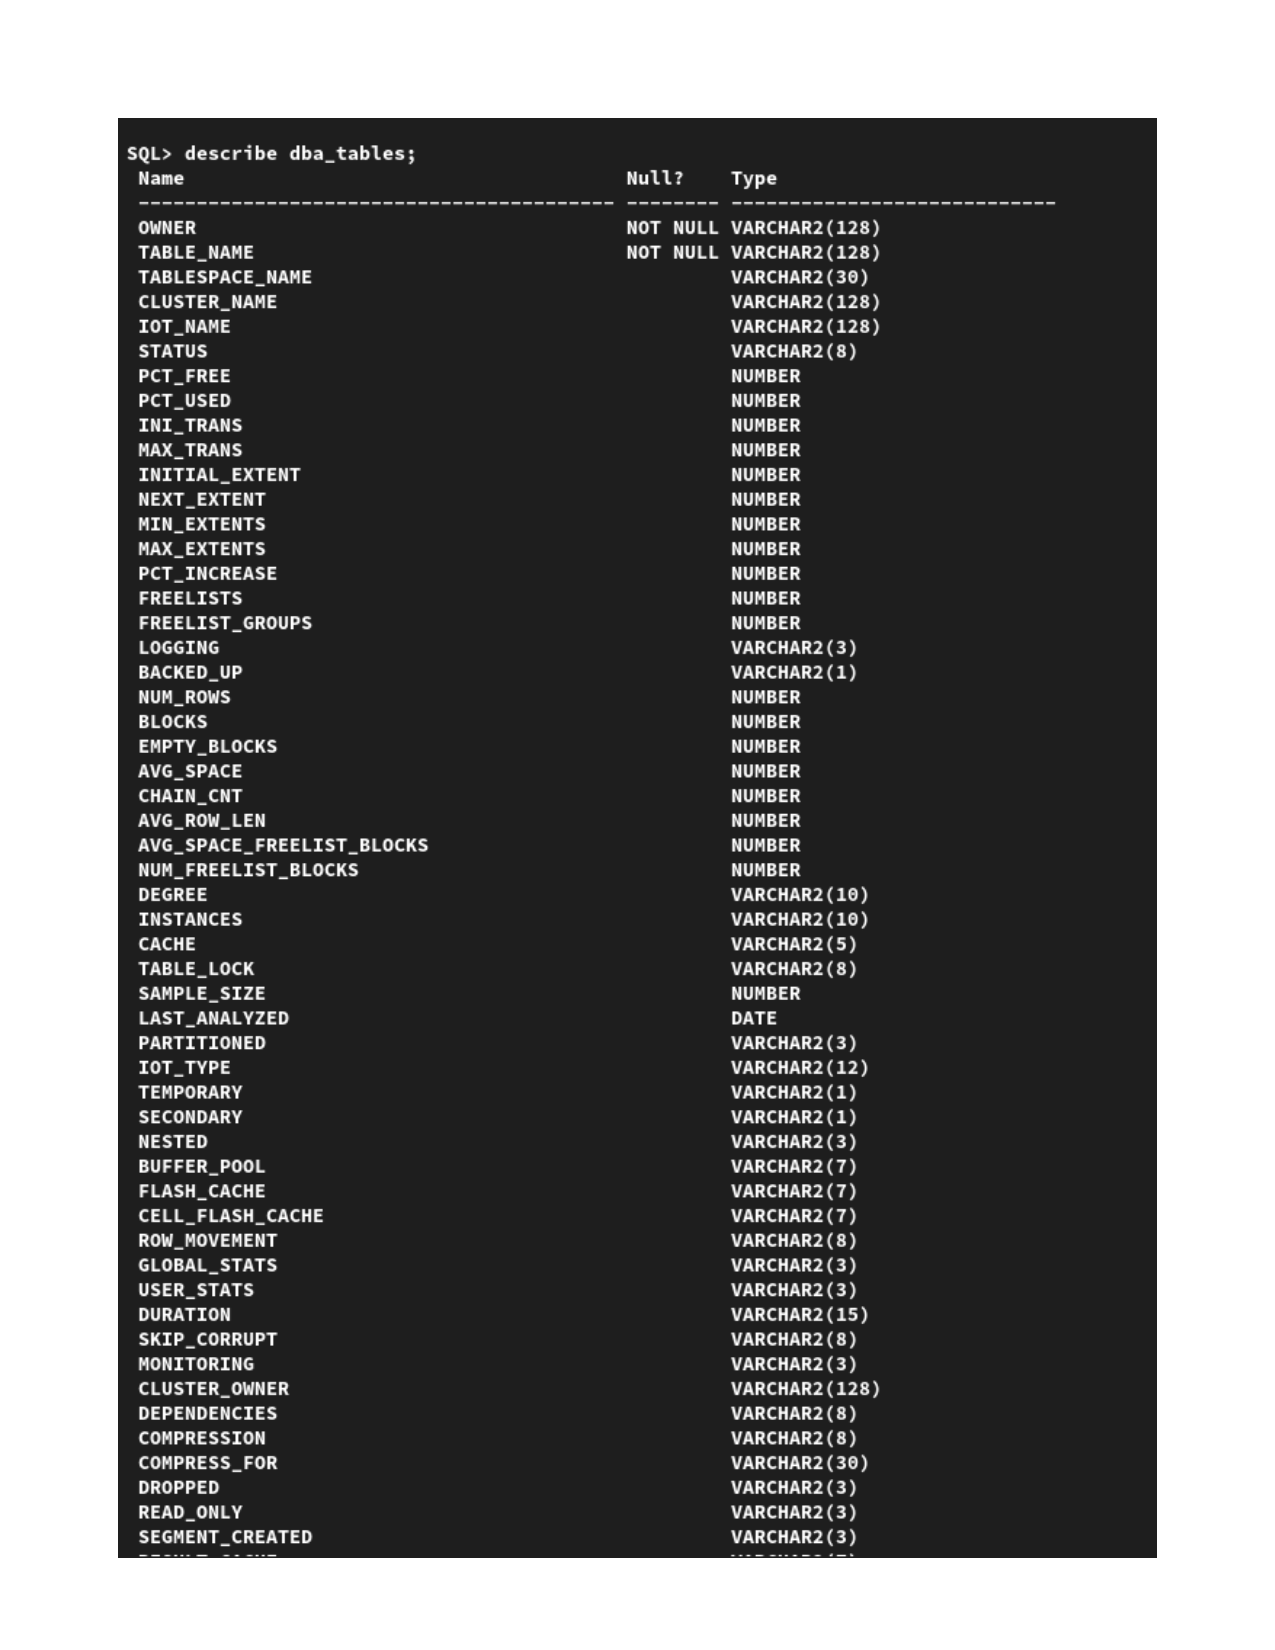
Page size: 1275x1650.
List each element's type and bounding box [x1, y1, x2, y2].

picture [118, 118, 1157, 1558]
